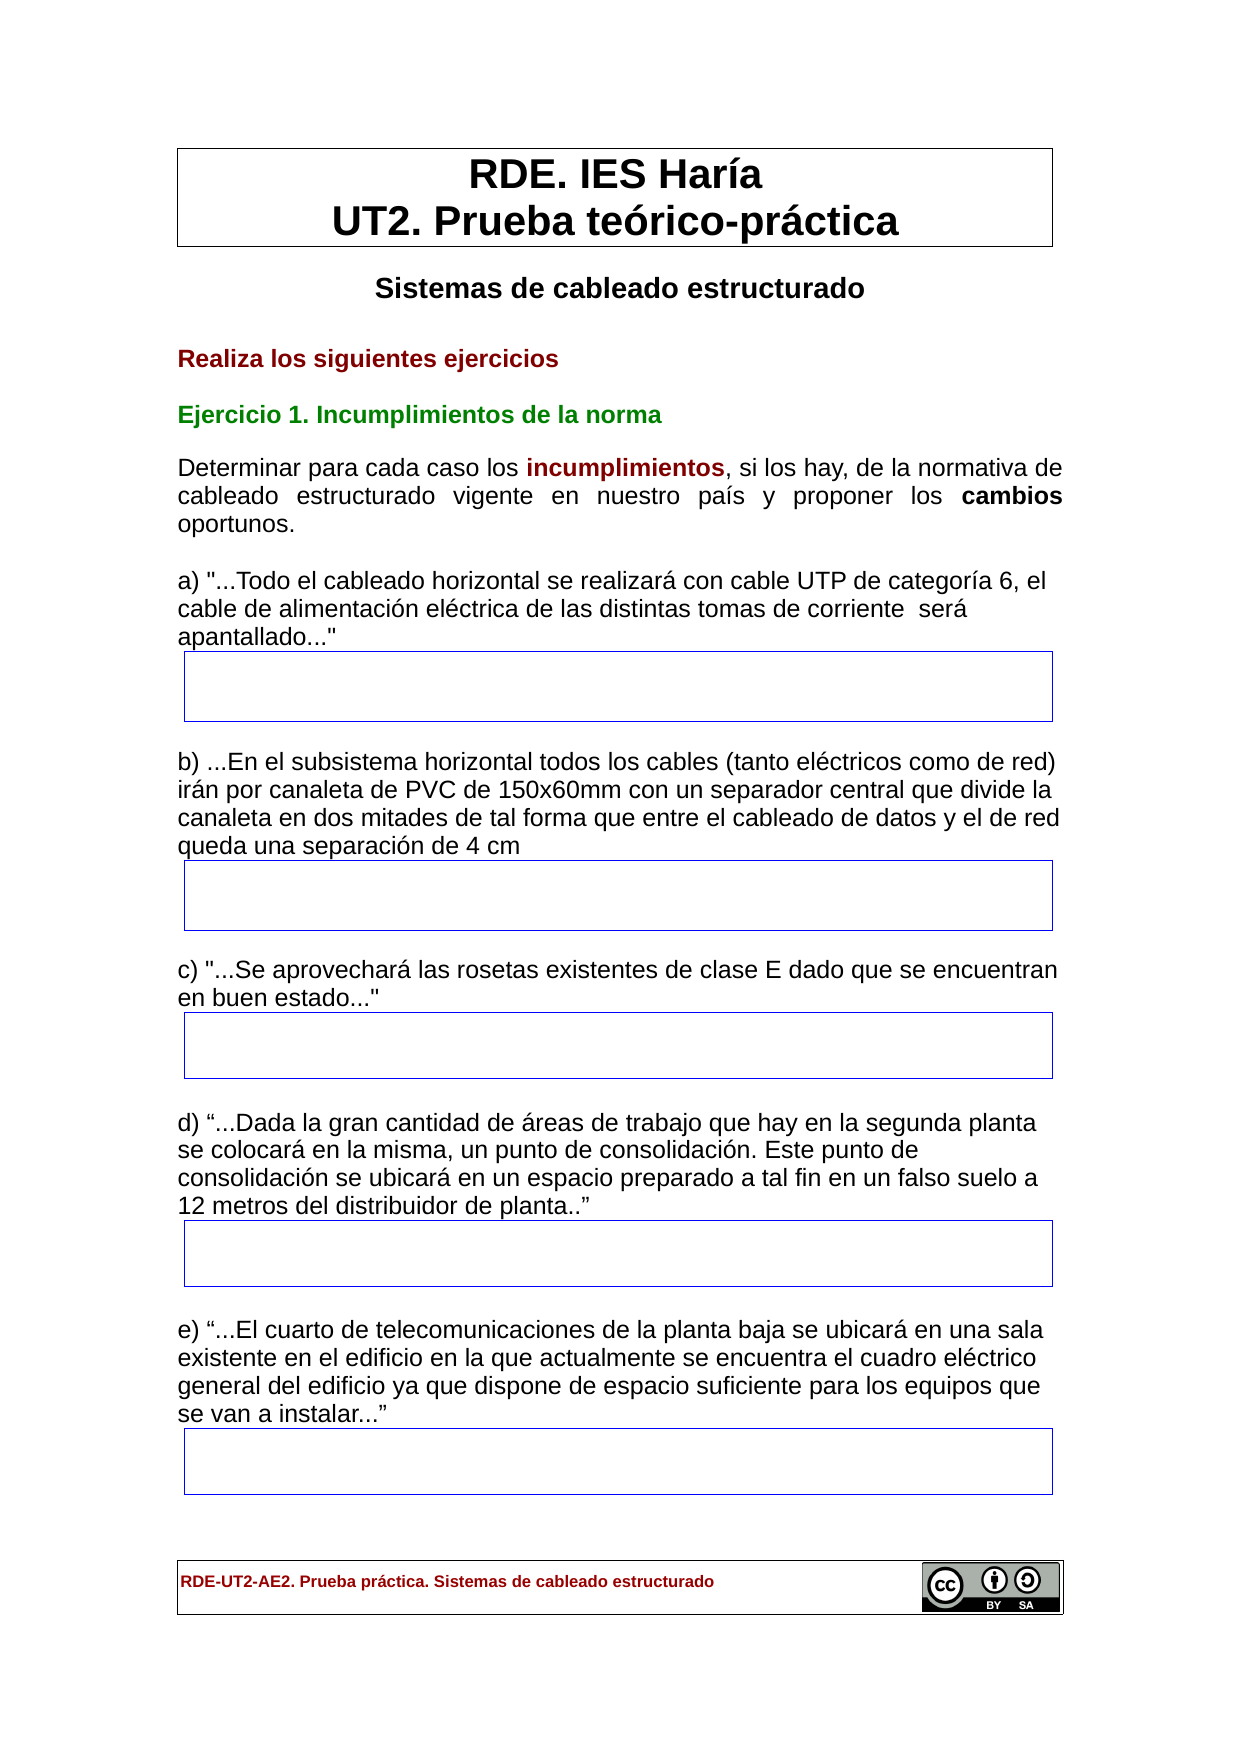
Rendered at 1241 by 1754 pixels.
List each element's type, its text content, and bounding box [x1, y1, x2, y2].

text Determinar para cada caso los incumplimientos, si los hay, de la normativa de cableado estructurado vigente en nuestro país y proponer los cambios oportunos. [177, 454, 1063, 538]
table_header [185, 652, 1052, 721]
text e) “...El cuarto de telecomunicaciones de la planta baja se ubicará en una sala existente en el edificio en la que actualmente se encuentra el cuadro eléctrico general del edificio ya que dispone de espacio suficiente para los equipos que se van a instalar...” [177, 1316, 1063, 1428]
picture [922, 1562, 1060, 1612]
subtitle Sistemas de cableado estructurado [177, 272, 1063, 304]
text UT2. Prueba teórico-práctica [178, 194, 1052, 246]
table_header [185, 861, 1052, 930]
table_header [185, 1429, 1052, 1494]
text Ejercicio 1. Incumplimientos de la norma [177, 401, 1063, 429]
text b) ...En el subsistema horizontal todos los cables (tanto eléctricos como de red) irán por canaleta de PVC de 150x60mm con un separador central que divide la canaleta en dos mitades de tal forma que entre el cableado de datos y el de red queda una separación de 4 cm [177, 748, 1063, 859]
table_header [185, 1221, 1052, 1286]
table_header [185, 1013, 1052, 1078]
text a) "...Todo el cableado horizontal se realizará con cable UTP de categoría 6, el cable de alimentación eléctrica de las distintas tomas de corriente será apantallado..." [177, 567, 1063, 651]
text Realiza los siguientes ejercicios [177, 345, 1063, 373]
text RDE. IES Haría [178, 149, 1052, 194]
text d) “...Dada la gran cantidad de áreas de trabajo que hay en la segunda planta se colocará en la misma, un punto de consolidación. Este punto de consolidación se ubicará en un espacio preparado a tal fin en un falso suelo a 12 metros del distribuidor de planta..” [177, 1108, 1063, 1220]
text c) "...Se aprovechará las rosetas existentes de clase E dado que se encuentran en buen estado..." [177, 956, 1063, 1012]
